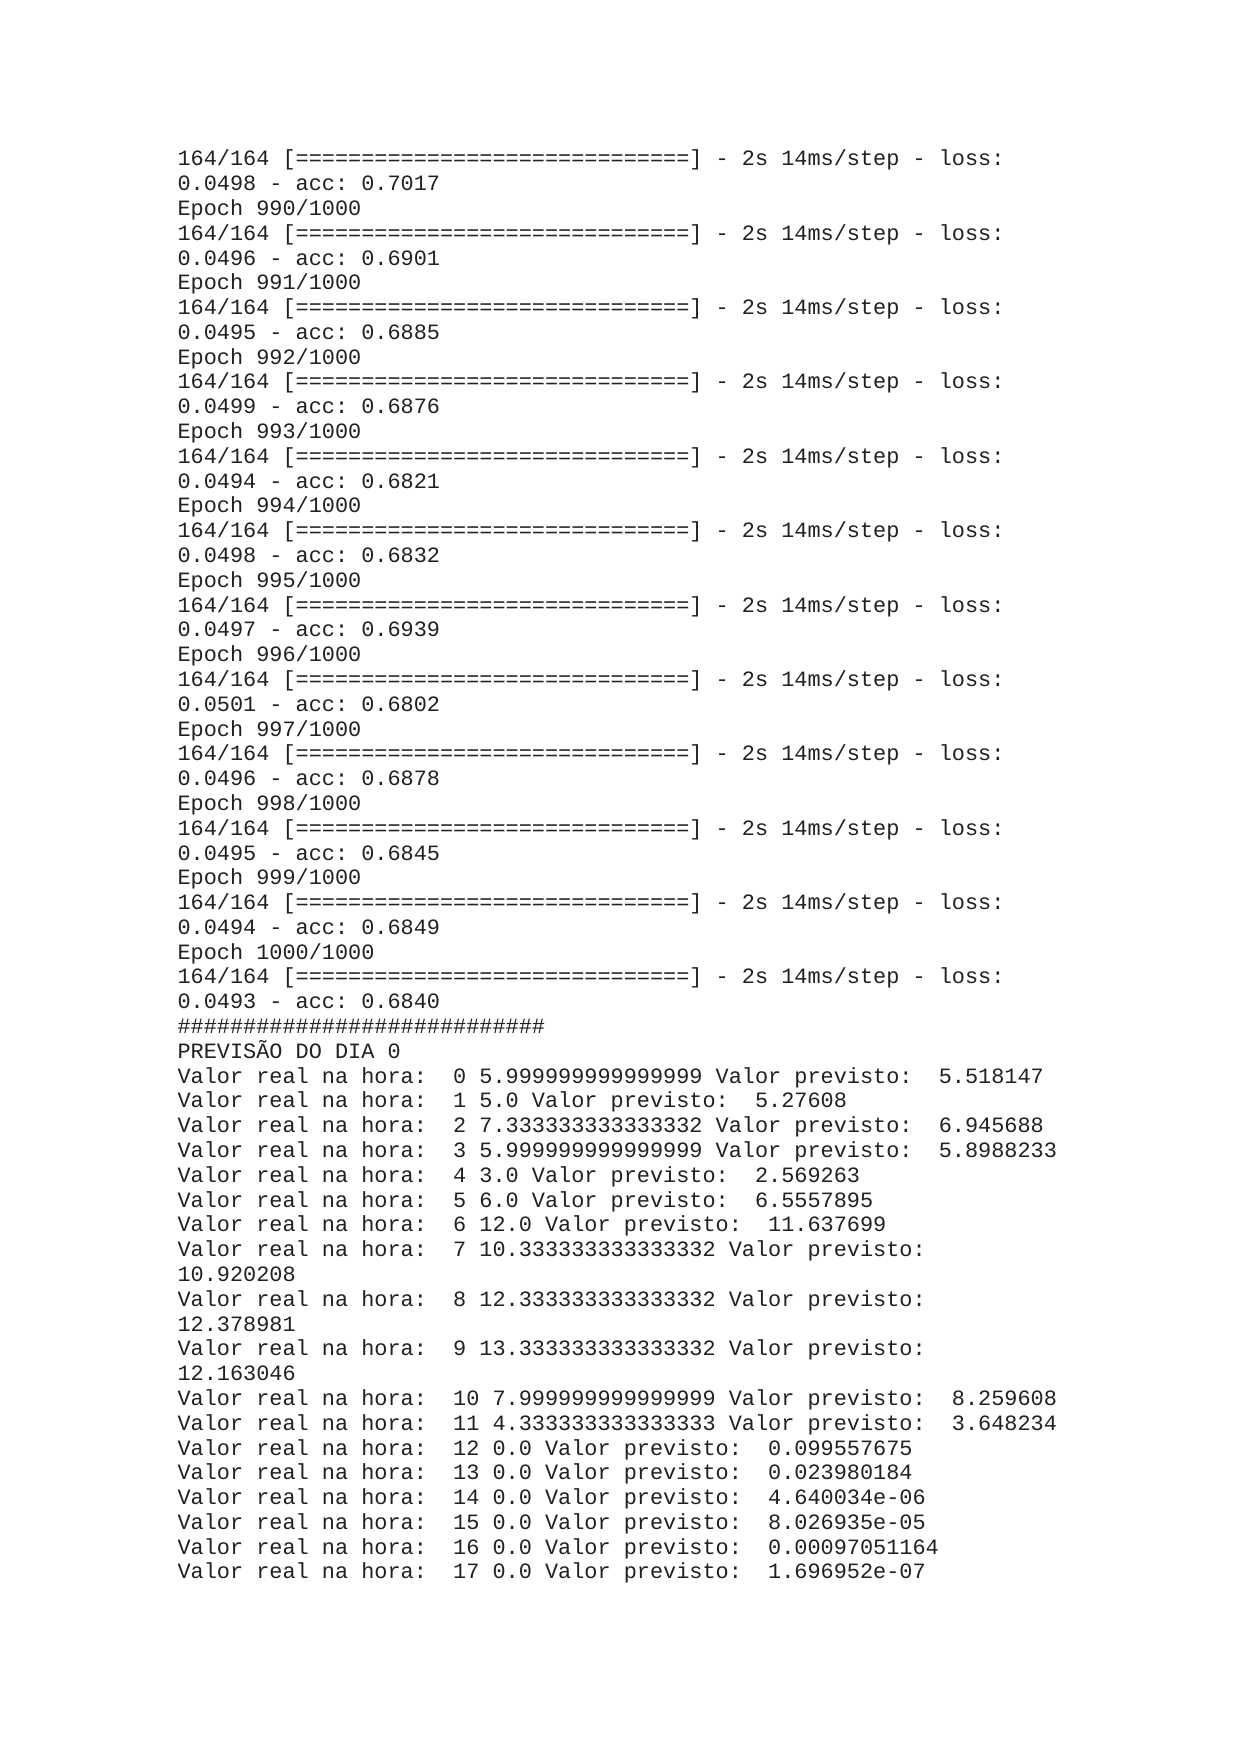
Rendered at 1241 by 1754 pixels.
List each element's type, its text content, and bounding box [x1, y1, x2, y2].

text Epoch 996/1000 [177, 643, 1063, 668]
text 164/164 [==============================] - 2s 14ms/step - loss: 0.0501 - acc: 0.6802 [177, 668, 1063, 718]
text 164/164 [==============================] - 2s 14ms/step - loss: 0.0499 - acc: 0.6876 [177, 371, 1063, 420]
text PREVISÃO DO DIA 0 [177, 1040, 1063, 1065]
text Epoch 992/1000 [177, 346, 1063, 371]
text 164/164 [==============================] - 2s 14ms/step - loss: 0.0496 - acc: 0.6901 [177, 222, 1063, 272]
text Epoch 1000/1000 [177, 941, 1063, 966]
text 164/164 [==============================] - 2s 14ms/step - loss: 0.0498 - acc: 0.6832 [177, 519, 1063, 569]
text Valor real na hora: 9 13.333333333333332 Valor previsto: 12.163046 [177, 1338, 1063, 1387]
text 164/164 [==============================] - 2s 14ms/step - loss: 0.0498 - acc: 0.7017 [177, 148, 1063, 197]
text Epoch 995/1000 [177, 569, 1063, 594]
text Epoch 993/1000 [177, 420, 1063, 445]
text Valor real na hora: 13 0.0 Valor previsto: 0.023980184 [177, 1462, 1063, 1486]
text 164/164 [==============================] - 2s 14ms/step - loss: 0.0493 - acc: 0.6840 [177, 966, 1063, 1015]
text Valor real na hora: 0 5.999999999999999 Valor previsto: 5.518147 [177, 1065, 1063, 1090]
text Valor real na hora: 10 7.999999999999999 Valor previsto: 8.259608 [177, 1387, 1063, 1412]
text Valor real na hora: 4 3.0 Valor previsto: 2.569263 [177, 1164, 1063, 1189]
text Epoch 999/1000 [177, 867, 1063, 891]
text Epoch 990/1000 [177, 197, 1063, 222]
text 164/164 [==============================] - 2s 14ms/step - loss: 0.0495 - acc: 0.6885 [177, 296, 1063, 346]
text 164/164 [==============================] - 2s 14ms/step - loss: 0.0495 - acc: 0.6845 [177, 817, 1063, 867]
text Epoch 998/1000 [177, 792, 1063, 817]
text Valor real na hora: 5 6.0 Valor previsto: 6.5557895 [177, 1189, 1063, 1214]
text ############################ [177, 1015, 1063, 1040]
text Epoch 994/1000 [177, 495, 1063, 519]
text 164/164 [==============================] - 2s 14ms/step - loss: 0.0494 - acc: 0.6821 [177, 445, 1063, 495]
text Valor real na hora: 14 0.0 Valor previsto: 4.640034e-06 [177, 1486, 1063, 1511]
text Valor real na hora: 6 12.0 Valor previsto: 11.637699 [177, 1214, 1063, 1238]
text Valor real na hora: 11 4.333333333333333 Valor previsto: 3.648234 [177, 1412, 1063, 1437]
text Valor real na hora: 3 5.999999999999999 Valor previsto: 5.8988233 [177, 1139, 1063, 1164]
text Valor real na hora: 7 10.333333333333332 Valor previsto: 10.920208 [177, 1238, 1063, 1288]
text 164/164 [==============================] - 2s 14ms/step - loss: 0.0496 - acc: 0.6878 [177, 743, 1063, 792]
text 164/164 [==============================] - 2s 14ms/step - loss: 0.0494 - acc: 0.6849 [177, 891, 1063, 941]
text Valor real na hora: 8 12.333333333333332 Valor previsto: 12.378981 [177, 1288, 1063, 1338]
text Valor real na hora: 1 5.0 Valor previsto: 5.27608 [177, 1090, 1063, 1114]
text Epoch 991/1000 [177, 272, 1063, 296]
text Valor real na hora: 17 0.0 Valor previsto: 1.696952e-07 [177, 1561, 1063, 1586]
text 164/164 [==============================] - 2s 14ms/step - loss: 0.0497 - acc: 0.6939 [177, 594, 1063, 643]
text Valor real na hora: 12 0.0 Valor previsto: 0.099557675 [177, 1437, 1063, 1462]
text Epoch 997/1000 [177, 718, 1063, 743]
text Valor real na hora: 16 0.0 Valor previsto: 0.00097051164 [177, 1536, 1063, 1561]
text Valor real na hora: 2 7.333333333333332 Valor previsto: 6.945688 [177, 1114, 1063, 1139]
text Valor real na hora: 15 0.0 Valor previsto: 8.026935e-05 [177, 1511, 1063, 1536]
